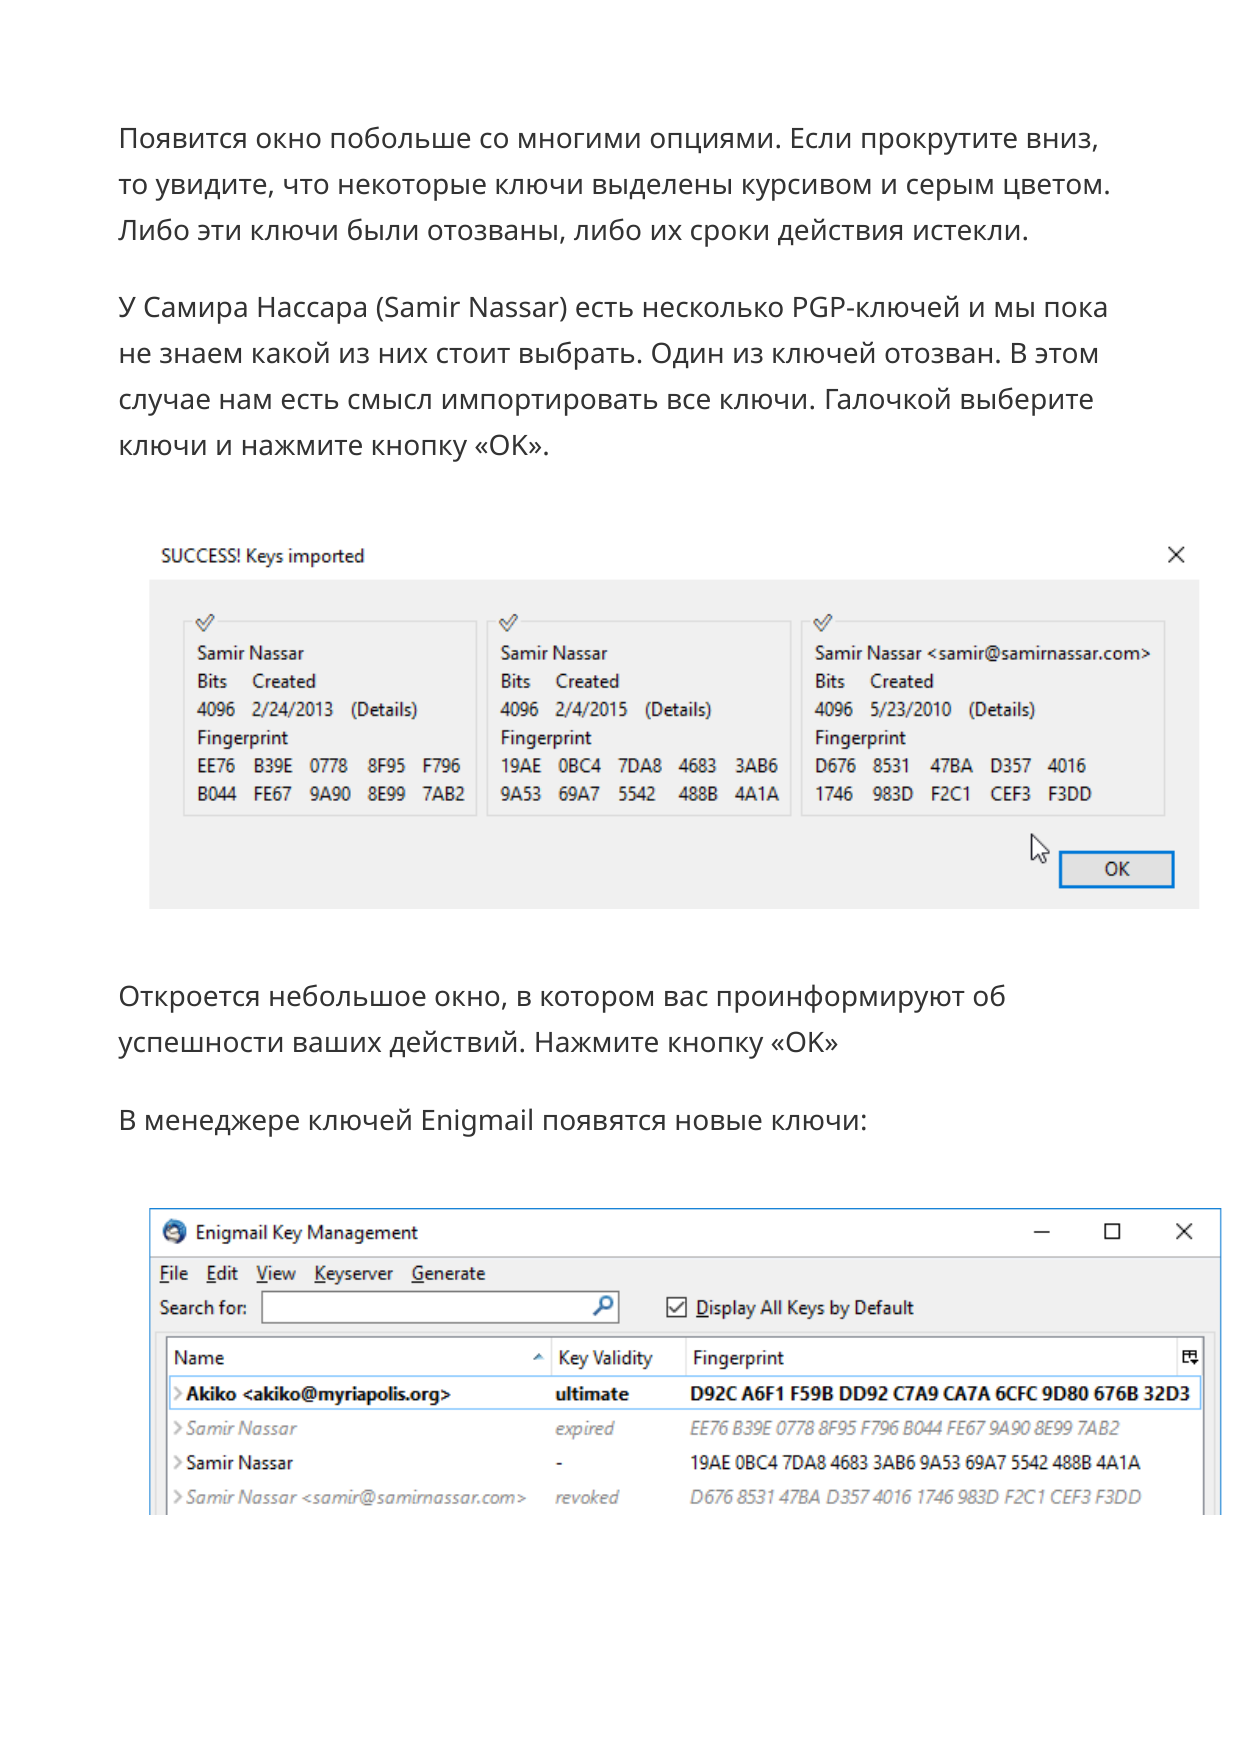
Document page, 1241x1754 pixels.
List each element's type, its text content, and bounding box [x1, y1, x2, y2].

picture [149, 1208, 1222, 1515]
text Откроется небольшое окно, в котором вас проинформируют об успешности ваших действий. Нажмите кнопку «OK» [118, 977, 1122, 1061]
text У Самира Нассара (Samir Nassar) есть несколько PGP-ключей и мы пока не знаем какой из них стоит выбрать. Один из ключей отозван. В этом случае нам есть смысл импортировать все ключи. Галочкой выберите ключи и нажмите кнопку «OK». [118, 287, 1122, 463]
picture [149, 533, 1200, 909]
text В менеджере ключей Enigmail появятся новые ключи: [118, 1100, 1122, 1138]
text Появится окно побольше со многими опциями. Если прокрутите вниз, то увидите, что некоторые ключи выделены курсивом и серым цветом. Либо эти ключи были отозваны, либо их сроки действия истекли. [118, 118, 1122, 248]
